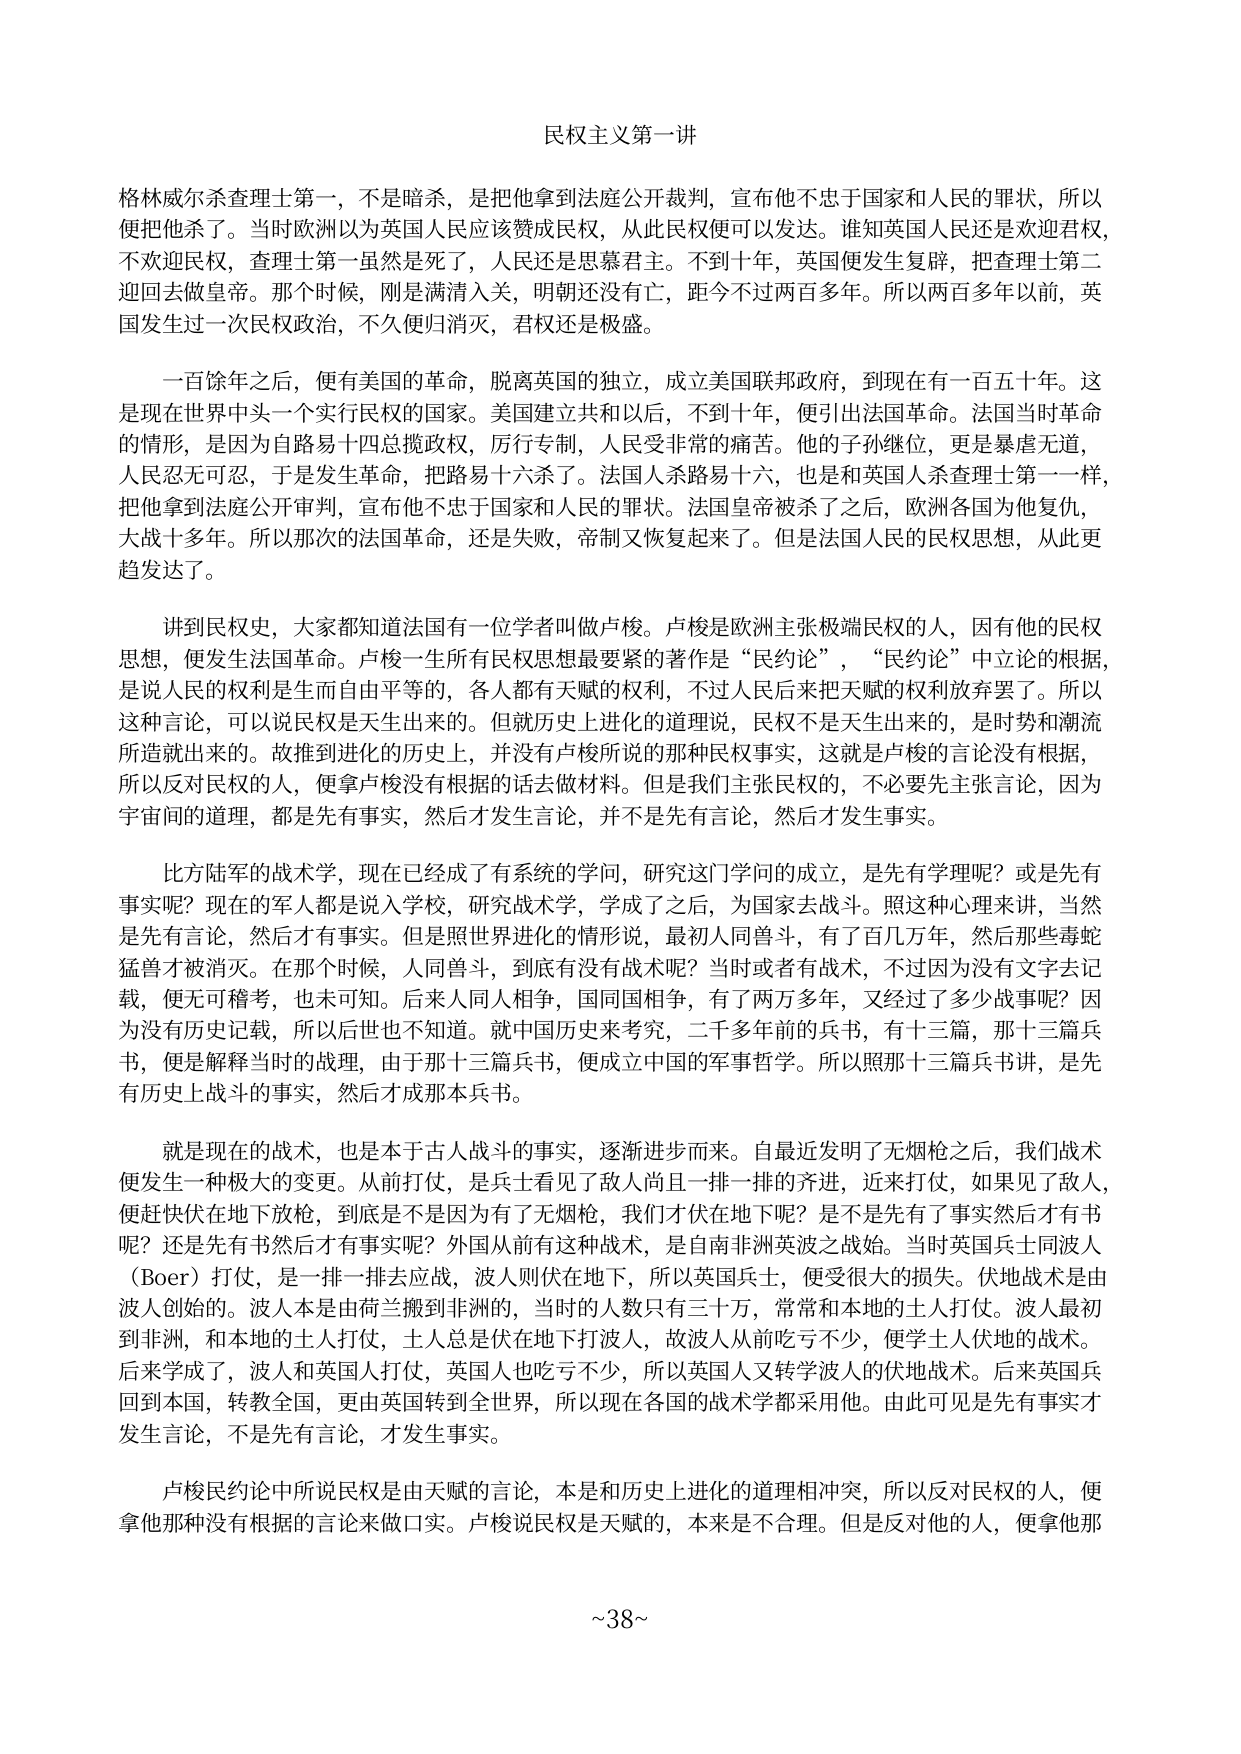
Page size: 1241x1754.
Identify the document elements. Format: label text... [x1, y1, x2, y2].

text 比方陆军的战术学，现在已经成了有系统的学问，研究这门学问的成立，是先有学理呢？或是先有事实呢？现在的军人都是说入学校，研究战术学，学成了之后，为国家去战斗。照这种心理来讲，当然是先有言论，然后才有事实。但是照世界进化的情形说，最初人同兽斗，有了百几万年，然后那些毒蛇猛兽才被消灭。在那个时候，人同兽斗，到底有没有战术呢？当时或者有战术，不过因为没有文字去记载，便无可稽考，也未可知。后来人同人相争，国同国相争，有了两万多年，又经过了多少战事呢？因为没有历史记载，所以后世也不知道。就中国历史来考究，二千多年前的兵书，有十三篇，那十三篇兵书，便是解释当时的战理，由于那十三篇兵书，便成立中国的军事哲学。所以照那十三篇兵书讲，是先有历史上战斗的事实，然后才成那本兵书。 [118, 856, 1122, 1108]
text 卢梭民约论中所说民权是由天赋的言论，本是和历史上进化的道理相冲突，所以反对民权的人，便拿他那种没有根据的言论来做口实。卢梭说民权是天赋的，本来是不合理。但是反对他的人，便拿他那 [118, 1474, 1122, 1537]
text 就是现在的战术，也是本于古人战斗的事实，逐渐进步而来。自最近发明了无烟枪之后，我们战术便发生一种极大的变更。从前打仗，是兵士看见了敌人尚且一排一排的齐进，近来打仗，如果见了敌人，便赶快伏在地下放枪，到底是不是因为有了无烟枪，我们才伏在地下呢？是不是先有了事实然后才有书呢？还是先有书然后才有事实呢？外国从前有这种战术，是自南非洲英波之战始。当时英国兵士同波人（Boer）打仗，是一排一排去应战，波人则伏在地下，所以英国兵士，便受很大的损失。伏地战术是由波人创始的。波人本是由荷兰搬到非洲的，当时的人数只有三十万，常常和本地的土人打仗。波人最初到非洲，和本地的土人打仗，土人总是伏在地下打波人，故波人从前吃亏不少，便学土人伏地的战术。后来学成了，波人和英国人打仗，英国人也吃亏不少，所以英国人又转学波人的伏地战术。后来英国兵回到本国，转教全国，更由英国转到全世界，所以现在各国的战术学都采用他。由此可见是先有事实才发生言论，不是先有言论，才发生事实。 [118, 1134, 1122, 1448]
text 格林威尔杀查理士第一，不是暗杀，是把他拿到法庭公开裁判，宣布他不忠于国家和人民的罪状，所以便把他杀了。当时欧洲以为英国人民应该赞成民权，从此民权便可以发达。谁知英国人民还是欢迎君权，不欢迎民权，查理士第一虽然是死了，人民还是思慕君主。不到十年，英国便发生复辟，把查理士第二迎回去做皇帝。那个时候，刚是满清入关，明朝还没有亡，距今不过两百多年。所以两百多年以前，英国发生过一次民权政治，不久便归消灭，君权还是极盛。 [118, 181, 1122, 338]
text 一百馀年之后，便有美国的革命，脱离英国的独立，成立美国联邦政府，到现在有一百五十年。这是现在世界中头一个实行民权的国家。美国建立共和以后，不到十年，便引出法国革命。法国当时革命的情形，是因为自路易十四总揽政权，厉行专制，人民受非常的痛苦。他的子孙继位，更是暴虐无道，人民忍无可忍，于是发生革命，把路易十六杀了。法国人杀路易十六，也是和英国人杀查理士第一一样，把他拿到法庭公开审判，宣布他不忠于国家和人民的罪状。法国皇帝被杀了之后，欧洲各国为他复仇，大战十多年。所以那次的法国革命，还是失败，帝制又恢复起来了。但是法国人民的民权思想，从此更趋发达了。 [118, 364, 1122, 584]
text 讲到民权史，大家都知道法国有一位学者叫做卢梭。卢梭是欧洲主张极端民权的人，因有他的民权思想，便发生法国革命。卢梭一生所有民权思想最要紧的著作是“民约论”，“民约论”中立论的根据，是说人民的权利是生而自由平等的，各人都有天赋的权利，不过人民后来把天赋的权利放弃罢了。所以这种言论，可以说民权是天生出来的。但就历史上进化的道理说，民权不是天生出来的，是时势和潮流所造就出来的。故推到进化的历史上，并没有卢梭所说的那种民权事实，这就是卢梭的言论没有根据，所以反对民权的人，便拿卢梭没有根据的话去做材料。但是我们主张民权的，不必要先主张言论，因为宇宙间的道理，都是先有事实，然后才发生言论，并不是先有言论，然后才发生事实。 [118, 610, 1122, 831]
